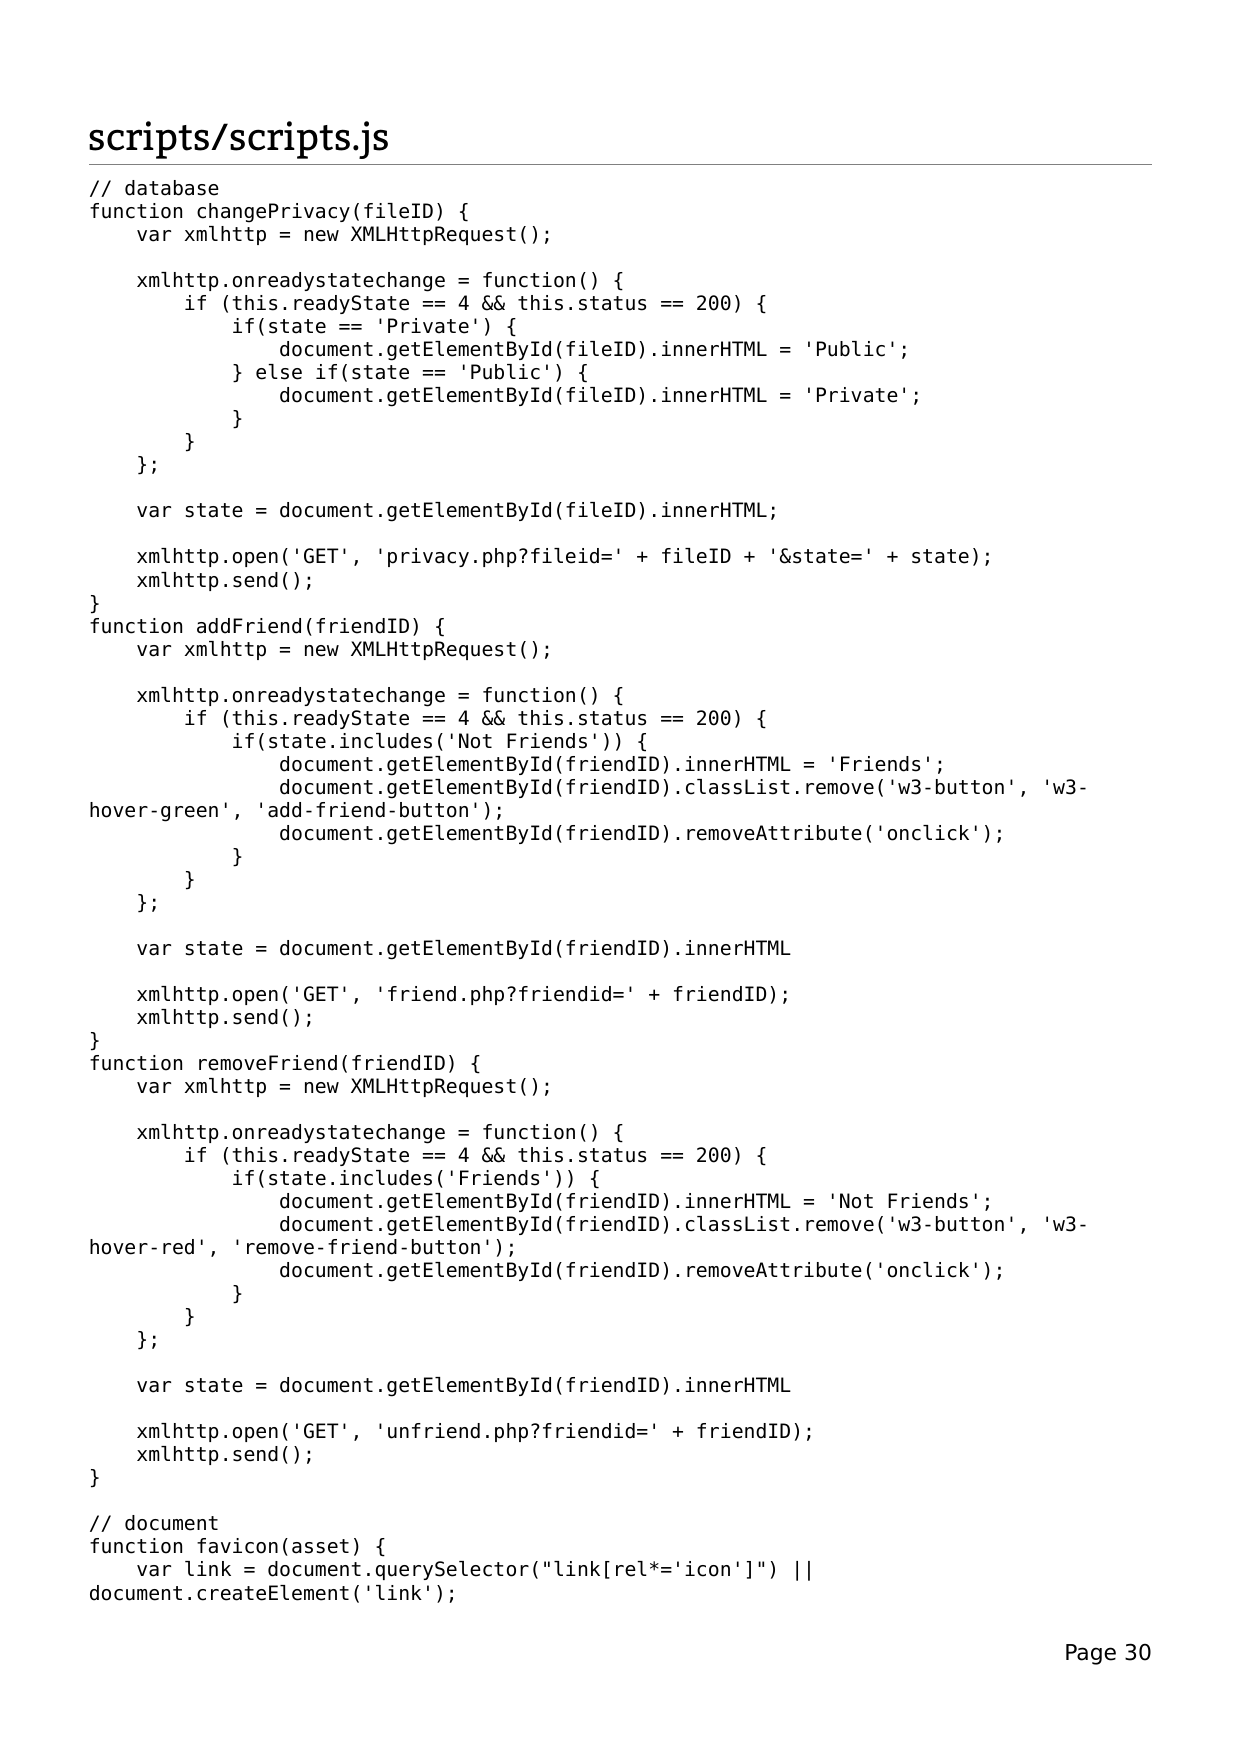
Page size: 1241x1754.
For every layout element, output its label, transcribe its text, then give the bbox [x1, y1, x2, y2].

text xmlhttp.onreadystatechange = function() { [88, 1121, 1152, 1144]
text var xmlhttp = new XMLHttpRequest(); [88, 1075, 1152, 1098]
text xmlhttp.send(); [88, 569, 1152, 592]
text xmlhttp.open('GET', 'friend.php?friendid=' + friendID); [88, 983, 1152, 1006]
text xmlhttp.open('GET', 'privacy.php?fileid=' + fileID + '&state=' + state); [88, 546, 1152, 569]
text function changePrivacy(fileID) { [88, 200, 1152, 223]
text } [88, 1305, 1152, 1328]
text } [88, 1029, 1152, 1052]
subtitle scripts/scripts.js [88, 113, 1152, 165]
text function favicon(asset) { [88, 1536, 1152, 1558]
text if(state.includes('Not Friends')) { [88, 730, 1152, 753]
text document.getElementById(fileID).innerHTML = 'Public'; [88, 338, 1152, 361]
text xmlhttp.open('GET', 'unfriend.php?friendid=' + friendID); [88, 1420, 1152, 1443]
text xmlhttp.send(); [88, 1443, 1152, 1466]
text }; [88, 1328, 1152, 1351]
text if (this.readyState == 4 && this.status == 200) { [88, 292, 1152, 315]
text if (this.readyState == 4 && this.status == 200) { [88, 707, 1152, 730]
text document.getElementById(friendID).classList.remove('w3-button', 'w3-hover-green', 'add-friend-button'); [88, 776, 1152, 822]
text } [88, 431, 1152, 453]
text var xmlhttp = new XMLHttpRequest(); [88, 223, 1152, 246]
text document.getElementById(friendID).classList.remove('w3-button', 'w3-hover-red', 'remove-friend-button'); [88, 1213, 1152, 1259]
text }; [88, 453, 1152, 477]
text if (this.readyState == 4 && this.status == 200) { [88, 1144, 1152, 1167]
text }; [88, 891, 1152, 914]
text } else if(state == 'Public') { [88, 361, 1152, 384]
text } [88, 1282, 1152, 1305]
text // database [88, 177, 1152, 200]
text document.getElementById(friendID).removeAttribute('onclick'); [88, 822, 1152, 845]
text document.getElementById(friendID).innerHTML = 'Friends'; [88, 753, 1152, 776]
text } [88, 1466, 1152, 1489]
text // document [88, 1512, 1152, 1536]
text } [88, 868, 1152, 891]
text var xmlhttp = new XMLHttpRequest(); [88, 638, 1152, 661]
text var state = document.getElementById(friendID).innerHTML [88, 1374, 1152, 1397]
text if(state == 'Private') { [88, 315, 1152, 338]
text xmlhttp.send(); [88, 1006, 1152, 1029]
text var link = document.querySelector("link[rel*='icon']") || document.createElement('link'); [88, 1558, 1152, 1604]
text function removeFriend(friendID) { [88, 1052, 1152, 1075]
text var state = document.getElementById(friendID).innerHTML [88, 937, 1152, 960]
text if(state.includes('Friends')) { [88, 1167, 1152, 1190]
text } [88, 407, 1152, 431]
text document.getElementById(friendID).innerHTML = 'Not Friends'; [88, 1190, 1152, 1213]
text } [88, 592, 1152, 615]
text function addFriend(friendID) { [88, 615, 1152, 638]
text xmlhttp.onreadystatechange = function() { [88, 684, 1152, 707]
text xmlhttp.onreadystatechange = function() { [88, 269, 1152, 292]
text document.getElementById(fileID).innerHTML = 'Private'; [88, 384, 1152, 407]
text } [88, 845, 1152, 868]
text var state = document.getElementById(fileID).innerHTML; [88, 499, 1152, 523]
text document.getElementById(friendID).removeAttribute('onclick'); [88, 1259, 1152, 1282]
